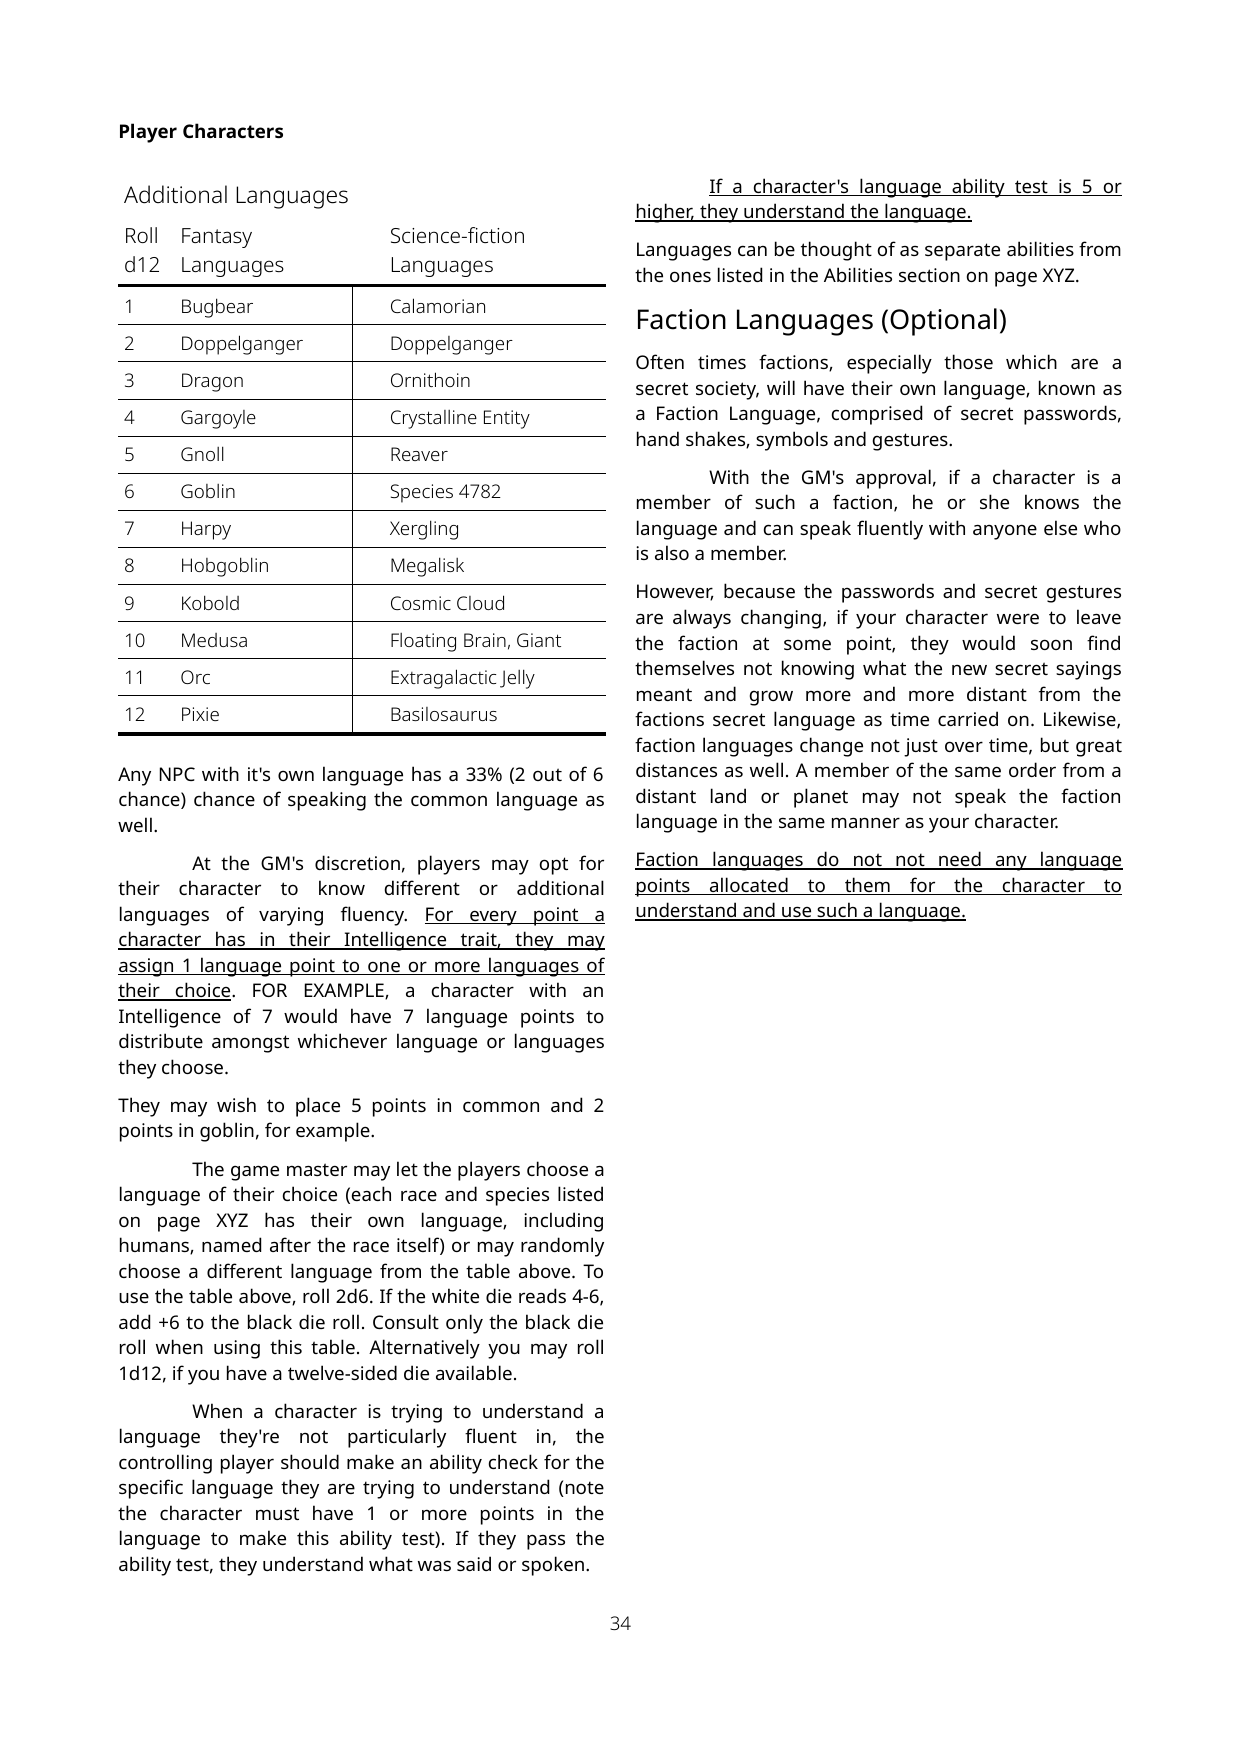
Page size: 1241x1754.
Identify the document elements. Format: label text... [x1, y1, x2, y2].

table_cell Xergling [384, 511, 606, 547]
table_cell Crystalline Entity [384, 400, 606, 436]
text Faction Languages (Optional) [635, 300, 1122, 337]
table_cell Extragalactic Jelly [384, 659, 606, 695]
table_cell Calamorian [384, 287, 606, 324]
text points allocated to them for the character to [635, 870, 1122, 894]
table_cell [353, 400, 384, 436]
table_cell Doppelganger [384, 325, 606, 361]
table_cell [353, 511, 384, 547]
table_cell Megalisk [384, 548, 606, 584]
table_cell 9 [118, 585, 174, 621]
table_cell [353, 585, 384, 621]
text However, because the passwords and secret gestures are always changing, if your character were to leave the faction at some point, they would soon find themselves not knowing what the new secret sayings meant and grow more and more distant from the factions secret language as time carried on. Likewise, faction languages change not just over time, but great distances as well. A member of the same order from a distant land or planet may not speak the faction language in the same manner as your character. [635, 579, 1122, 834]
text They may wish to place 5 points in common and 2 points in goblin, for example. [118, 1092, 605, 1143]
table_cell Gnoll [174, 437, 352, 473]
table_cell [353, 216, 384, 284]
table_cell Basilosaurus [384, 696, 606, 732]
table_cell 2 [118, 325, 174, 361]
table_cell Hobgoblin [174, 548, 352, 584]
table_cell Harpy [174, 511, 352, 547]
text assign 1 language point to one or more languages of [118, 950, 605, 974]
text Languages can be thought of as separate abilities from the ones listed in the Abilities section on page XYZ. [635, 237, 1122, 288]
table_cell Bugbear [174, 287, 352, 324]
table_cell Species 4782 [384, 474, 606, 510]
table_cell Ornithoin [384, 362, 606, 398]
table_cell [353, 659, 384, 695]
table_cell [353, 696, 384, 732]
table_cell [353, 362, 384, 398]
text Faction languages do not not need any language [635, 846, 1122, 868]
text If a character's language ability test is 5 or higher, they understand the language. [635, 173, 1122, 224]
table_cell Science-fiction Languages [384, 216, 606, 284]
text Any NPC with it's own language has a 33% (2 out of 6 chance) chance of speaking the common language as well. [118, 736, 605, 838]
table_cell Gargoyle [174, 400, 352, 436]
table_cell Medusa [174, 622, 352, 658]
table_cell [353, 325, 384, 361]
text The game master may let the players choose a language of their choice (each race and species listed on page XYZ has their own language, including humans, named after the race itself) or may randomly choose a different language from the table above. To use the table above, roll 2d6. If the white die reads 4-6, add +6 to the black die roll. Consult only the black die roll when using this table. Alternatively you may roll 1d12, if you have a twelve-sided die available. [118, 1156, 605, 1386]
table_cell 6 [118, 474, 174, 510]
text Often times factions, especially those which are a secret society, will have their own language, known as a Faction Language, comprised of secret passwords, hand shakes, symbols and gestures. [635, 349, 1122, 452]
text At the GM's discretion, players may opt for their character to know different or additional languages of varying fluency. For every point a character has in their Intelligence trait, they may [118, 850, 605, 948]
table_cell Reaver [384, 437, 606, 473]
text their choice. FOR EXAMPLE, a character with an Intelligence of 7 would have 7 language points to distribute amongst whichever language or languages they choose. [118, 975, 605, 1080]
table_cell 11 [118, 659, 174, 695]
table_cell Roll d12 [118, 216, 174, 284]
table_cell 5 [118, 437, 174, 473]
table_header Additional Languages [118, 173, 606, 216]
table_cell Dragon [174, 362, 352, 398]
table_cell Cosmic Cloud [384, 585, 606, 621]
table_cell Pixie [174, 696, 352, 732]
table_cell [353, 548, 384, 584]
table_cell Floating Brain, Giant [384, 622, 606, 658]
table_cell [353, 474, 384, 510]
table_cell Fantasy Languages [174, 216, 352, 284]
table_cell 3 [118, 362, 174, 398]
table_cell Orc [174, 659, 352, 695]
table_cell 7 [118, 511, 174, 547]
table_cell 4 [118, 400, 174, 436]
table_cell 8 [118, 548, 174, 584]
table_cell Goblin [174, 474, 352, 510]
table_cell 1 [118, 287, 174, 324]
table_cell Kobold [174, 585, 352, 621]
table_cell 10 [118, 622, 174, 658]
text When a character is trying to understand a language they're not particularly fluent in, the controlling player should make an ability check for the specific language they are trying to understand (note the character must have 1 or more points in the language to make this ability test). If they pass the ability test, they understand what was said or spoken. [118, 1398, 605, 1577]
table_cell [353, 437, 384, 473]
table_cell [353, 622, 384, 658]
table_cell 12 [118, 696, 174, 732]
text With the GM's approval, if a character is a member of such a faction, he or she knows the language and can speak fluently with anyone else who is also a member. [635, 464, 1122, 566]
table_cell Doppelganger [174, 325, 352, 361]
text understand and use such a language. [635, 895, 1122, 923]
table_cell [353, 287, 384, 324]
